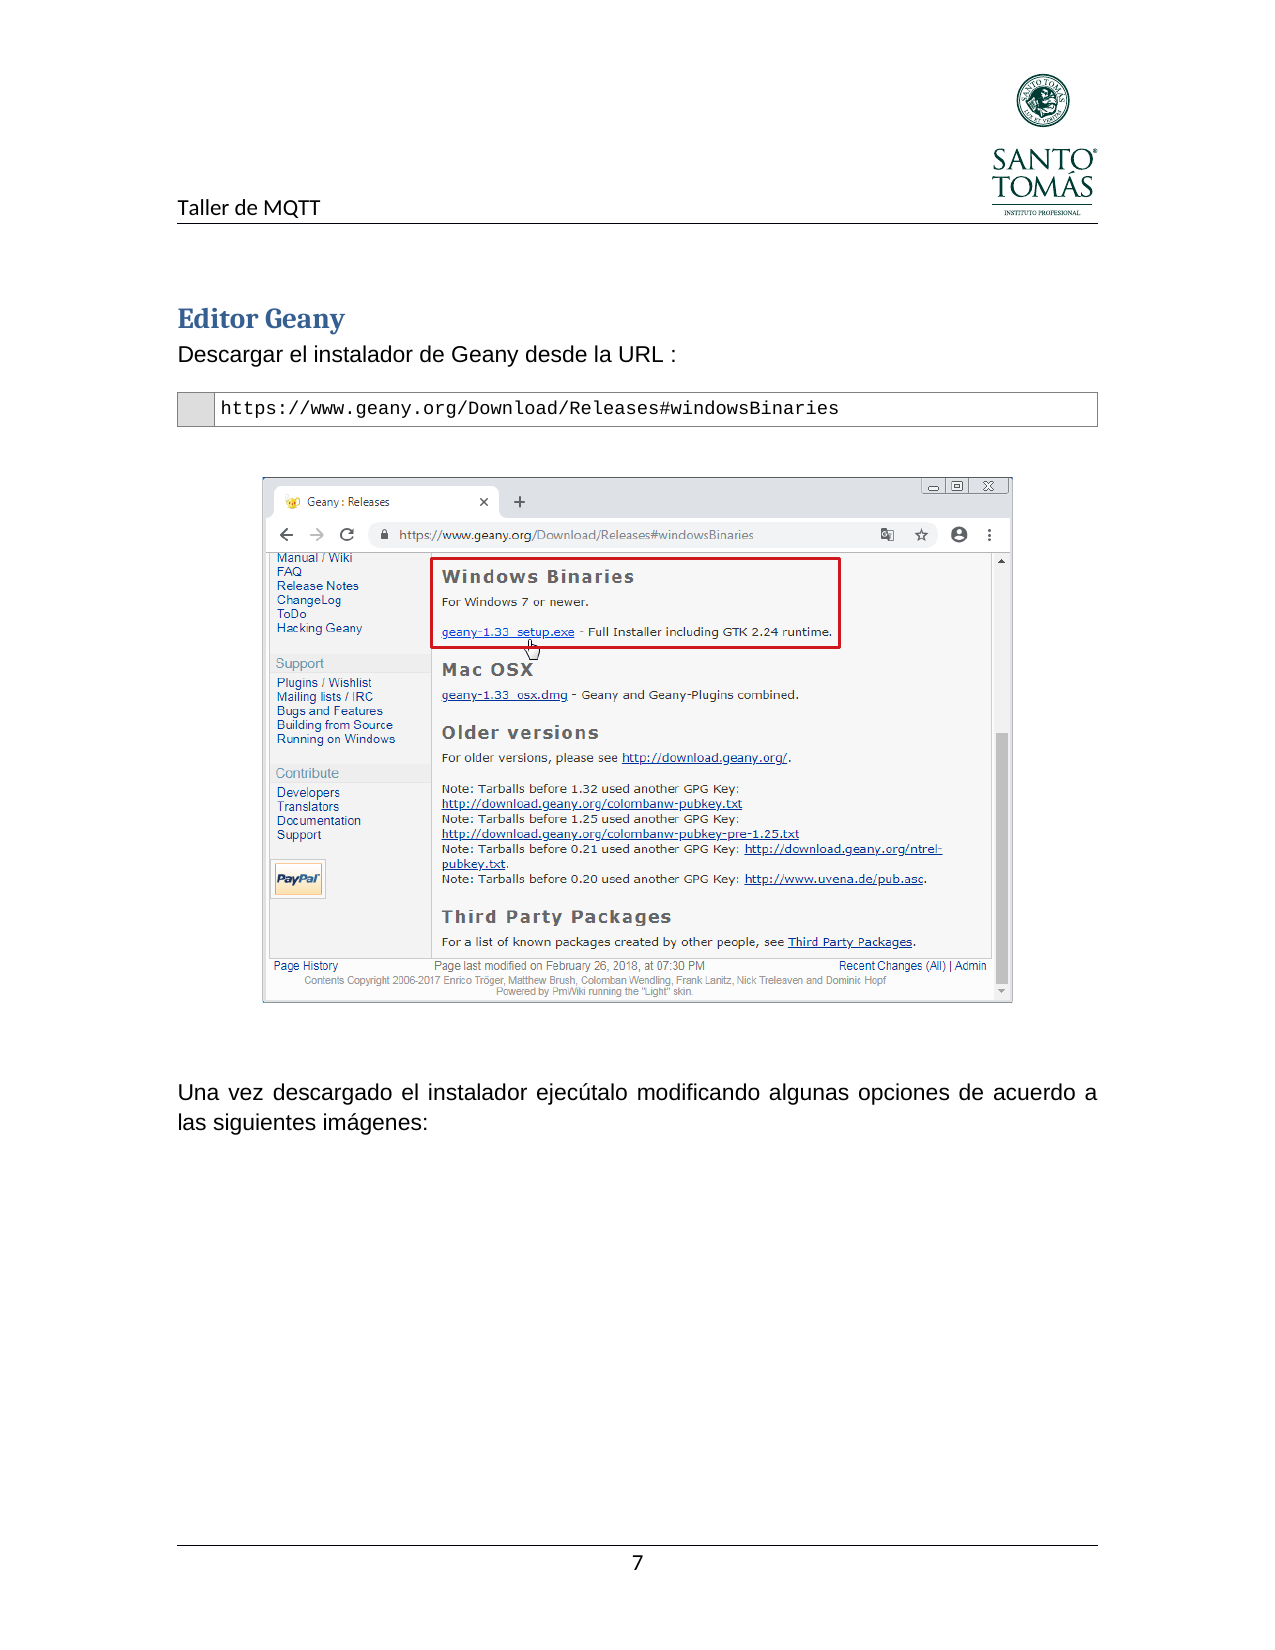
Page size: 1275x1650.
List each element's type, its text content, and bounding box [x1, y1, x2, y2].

text Una vez descargado el instalador ejecútalo modificando algunas opciones de acuerdo a las siguientes imágenes: [177, 1078, 1098, 1135]
picture [262, 477, 1013, 1003]
subtitle Editor Geany [177, 302, 1098, 336]
table_header [178, 393, 214, 426]
text Descargar el instalador de Geany desde la URL : [177, 341, 1098, 367]
table_header https://www.geany.org/Download/Releases#windowsBinaries [215, 393, 1097, 426]
